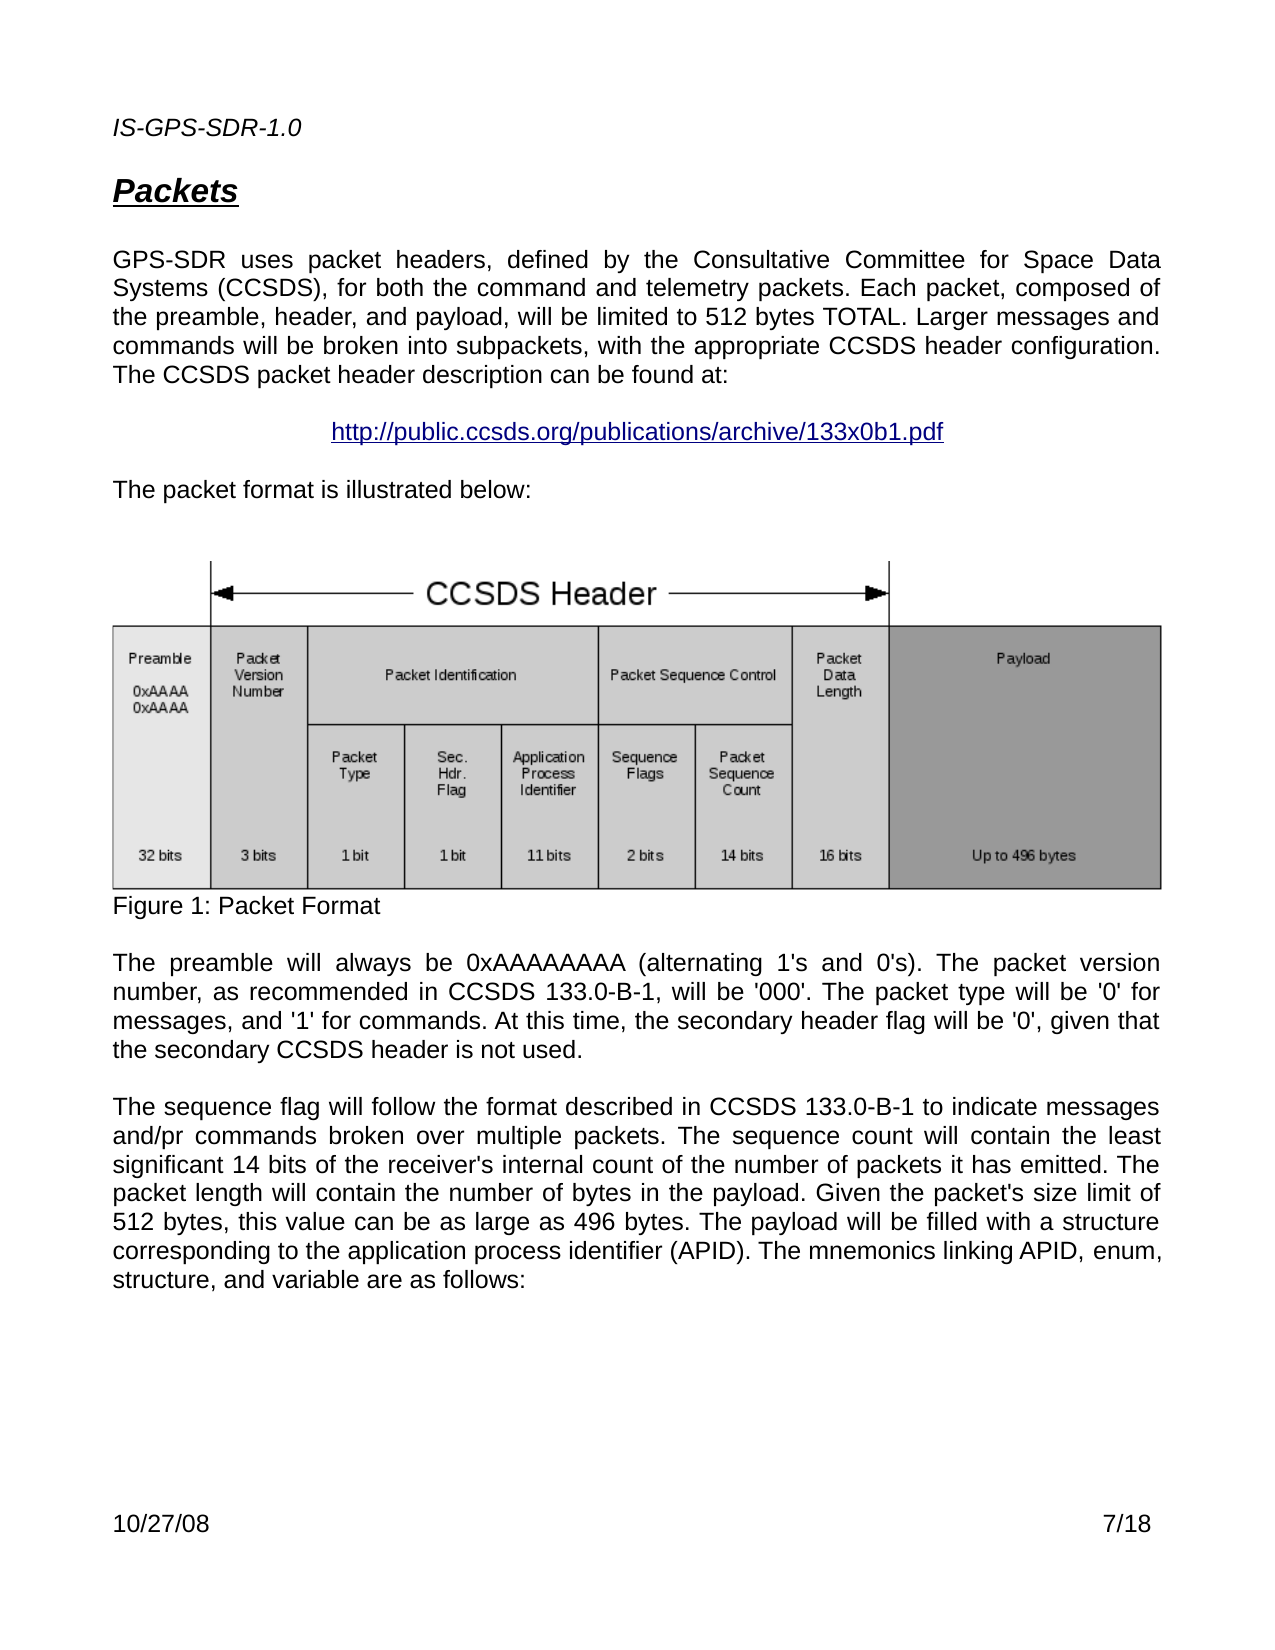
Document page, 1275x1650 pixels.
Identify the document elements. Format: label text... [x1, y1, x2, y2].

text The sequence flag will follow the format described in CCSDS 133.0-B-1 to indicate messages and/pr commands broken over multiple packets. The sequence count will contain the least significant 14 bits of the receiver's internal count of the number of packets it has emitted. The packet length will contain the number of bytes in the payload. Given the packet's size limit of 512 bytes, this value can be as large as 496 bytes. The payload will be filled with a structure corresponding to the application process identifier (APID). The mnemonics linking APID, enum, structure, and variable are as follows: [112, 1092, 1162, 1293]
text GPS-SDR uses packet headers, defined by the Consultative Committee for Space Data Systems (CCSDS), for both the command and telemetry packets. Each packet, composed of the preamble, header, and payload, will be limited to 512 bytes TOTAL. Larger messages and commands will be broken into subpackets, with the appropriate CCSDS header configuration. The CCSDS packet header description can be found at: [112, 245, 1162, 388]
picture [112, 561, 1163, 891]
text http://public.ccsds.org/publications/archive/133x0b1.pdf [112, 417, 1162, 446]
text The preamble will always be 0xAAAAAAAA (alternating 1's and 0's). The packet version number, as recommended in CCSDS 133.0-B-1, will be '000'. The packet type will be '0' for messages, and '1' for commands. At this time, the secondary header flag will be '0', given that the secondary CCSDS header is not used. [112, 948, 1162, 1063]
text Figure 1: Packet Format [112, 891, 1162, 920]
text The packet format is illustrated below: [112, 475, 1162, 503]
subtitle Packets [112, 171, 1162, 210]
